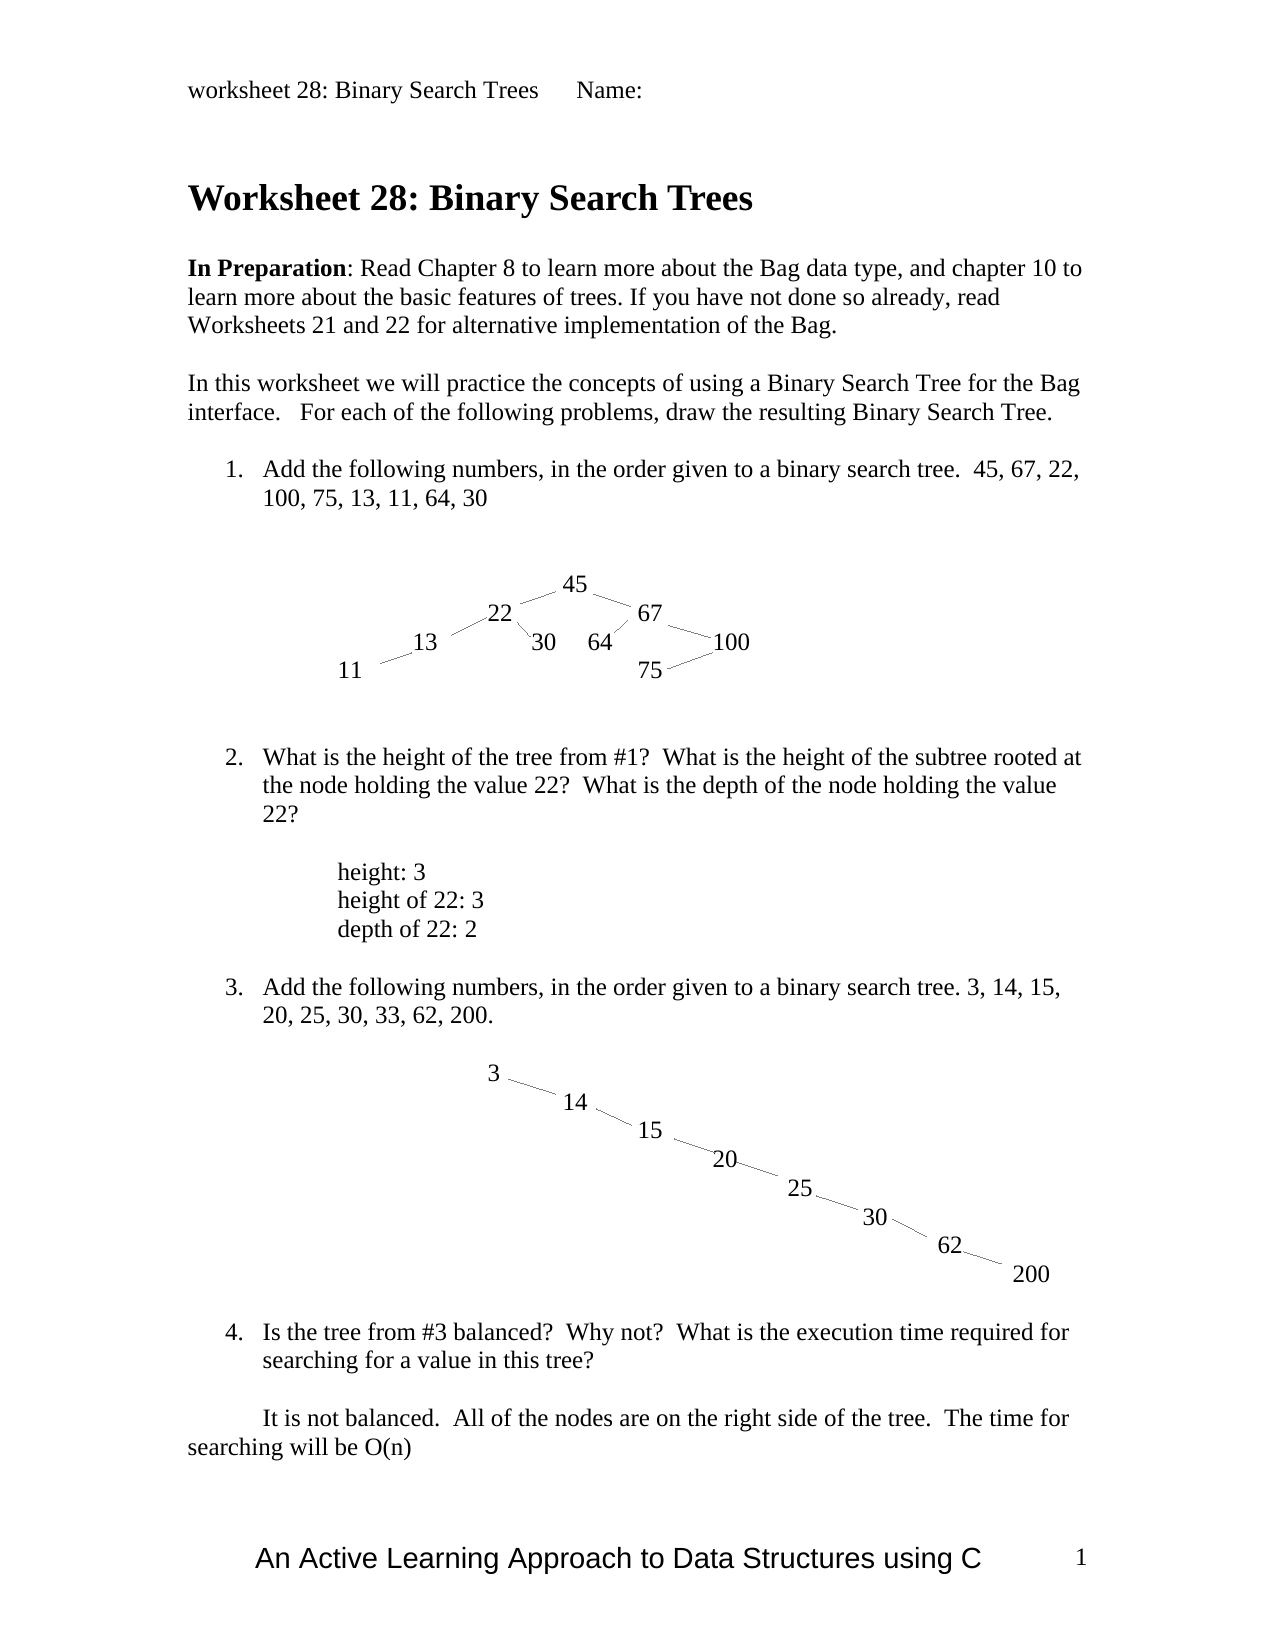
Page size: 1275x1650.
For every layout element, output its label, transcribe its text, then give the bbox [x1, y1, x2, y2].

text height: 3 [187, 857, 1087, 886]
list Add the following numbers, in the order given to a binary search tree. 3, 14, 15, 20, 25, 30, 33, 62, 200. [225, 972, 1087, 1029]
subtitle Worksheet 28: Binary Search Trees [187, 175, 1087, 218]
text depth of 22: 2 [187, 914, 1087, 943]
list What is the height of the tree from #1? What is the height of the subtree rooted at the node holding the value 22? What is the depth of the node holding the value 22? [225, 742, 1087, 828]
text 45 [187, 569, 1087, 598]
text 15 [187, 1116, 1087, 1144]
text 20 [187, 1144, 1087, 1173]
text 13 30 64 100 [187, 627, 1087, 656]
text 3 [187, 1058, 1087, 1087]
text It is not balanced. All of the nodes are on the right side of the tree. The time for searching will be O(n) [187, 1403, 1087, 1461]
text 62 [187, 1231, 1087, 1259]
text height of 22: 3 [187, 886, 1087, 914]
text 25 [187, 1173, 1087, 1202]
text 14 [187, 1087, 1087, 1116]
text 22 67 [187, 598, 1087, 627]
text 200 [187, 1259, 1087, 1288]
text In Preparation: Read Chapter 8 to learn more about the Bag data type, and chapter 10 to learn more about the basic features of trees. If you have not done so already, read Worksheets 21 and 22 for alternative implementation of the Bag. [187, 253, 1087, 339]
list Add the following numbers, in the order given to a binary search tree. 45, 67, 22, 100, 75, 13, 11, 64, 30 [225, 454, 1087, 512]
list Is the tree from #3 balanced? Why not? What is the execution time required for searching for a value in this tree? [225, 1317, 1087, 1374]
text In this worksheet we will practice the concepts of using a Binary Search Tree for the Bag interface. For each of the following problems, draw the resulting Binary Search Tree. [187, 368, 1087, 426]
text 30 [187, 1202, 1087, 1231]
text 11 75 [187, 656, 1087, 684]
